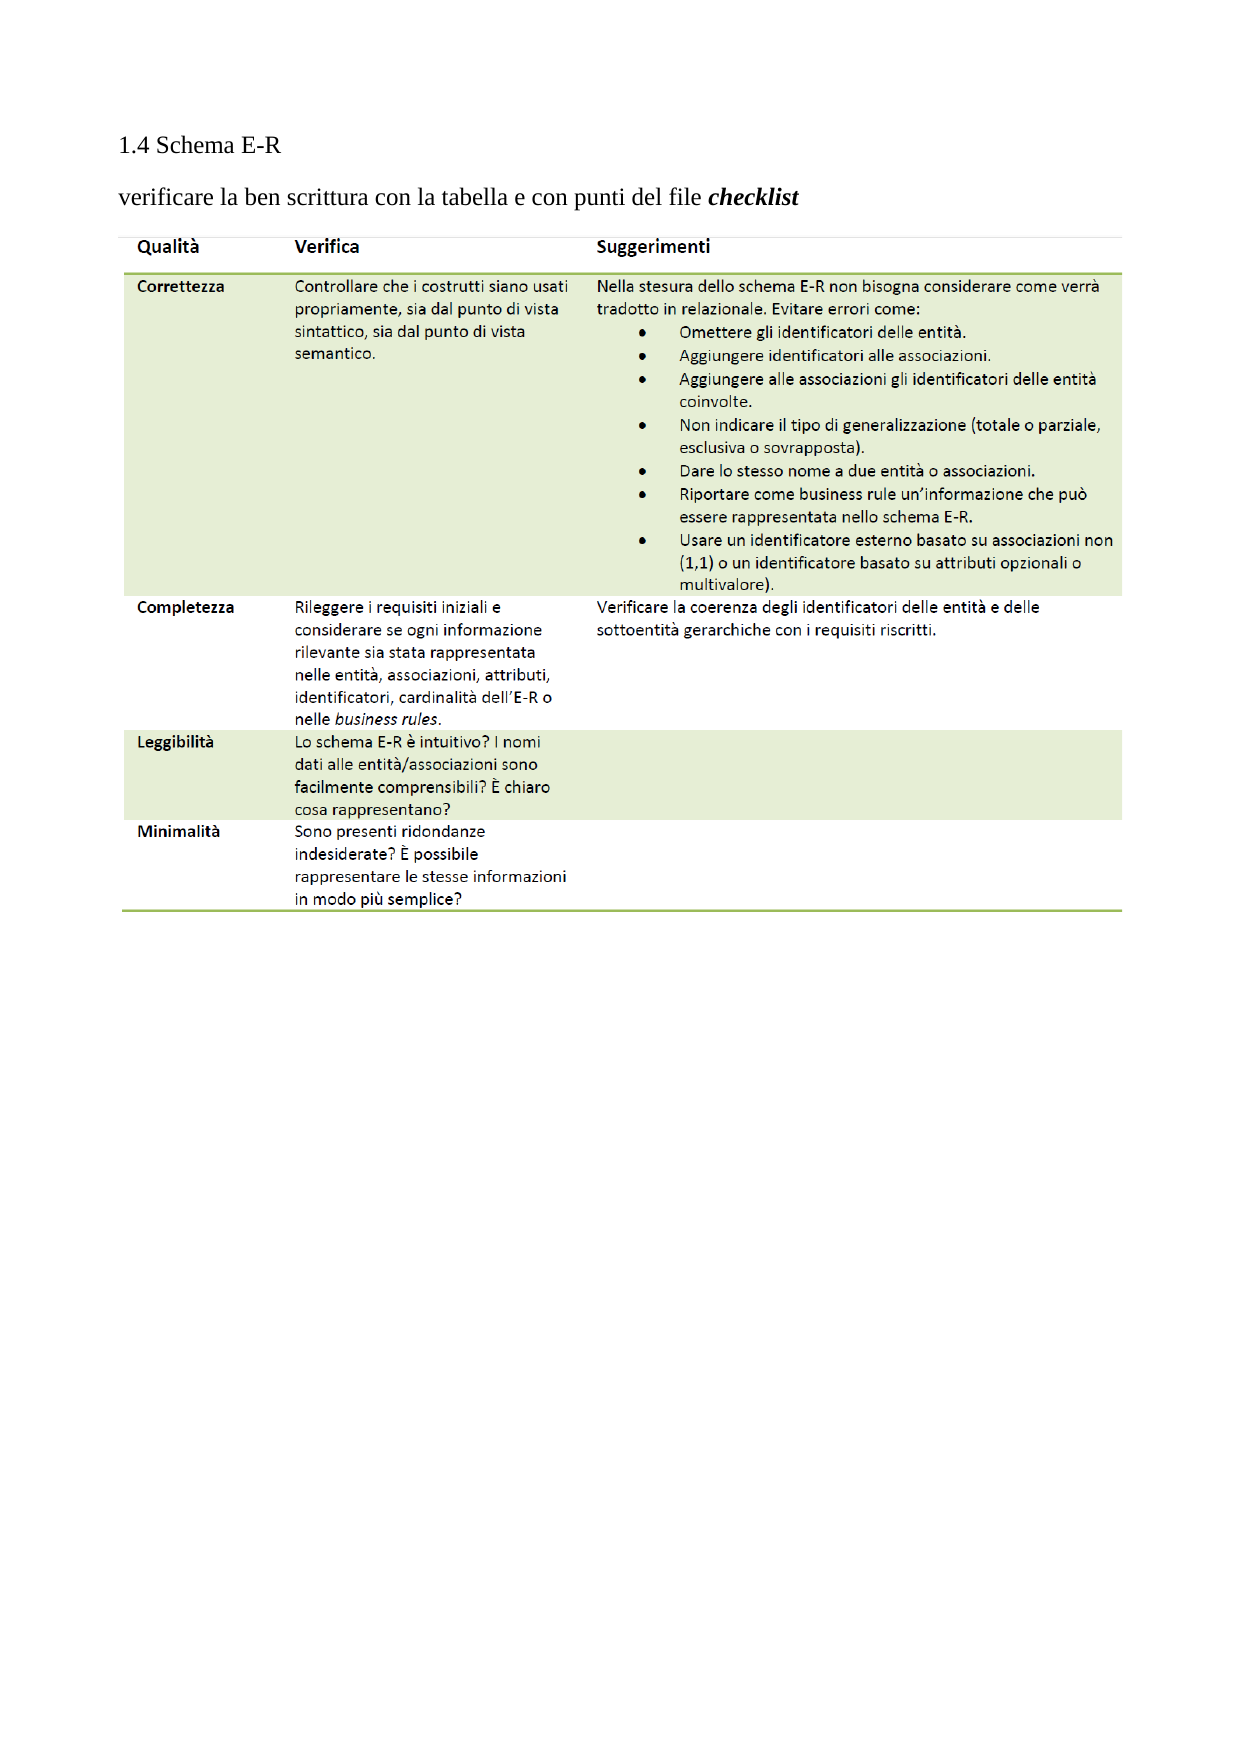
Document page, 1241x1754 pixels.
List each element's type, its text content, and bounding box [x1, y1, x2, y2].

text 1.4 Schema E-R [118, 130, 1122, 159]
picture [118, 235, 1123, 913]
text verificare la ben scrittura con la tabella e con punti del file checklist [118, 182, 1122, 211]
